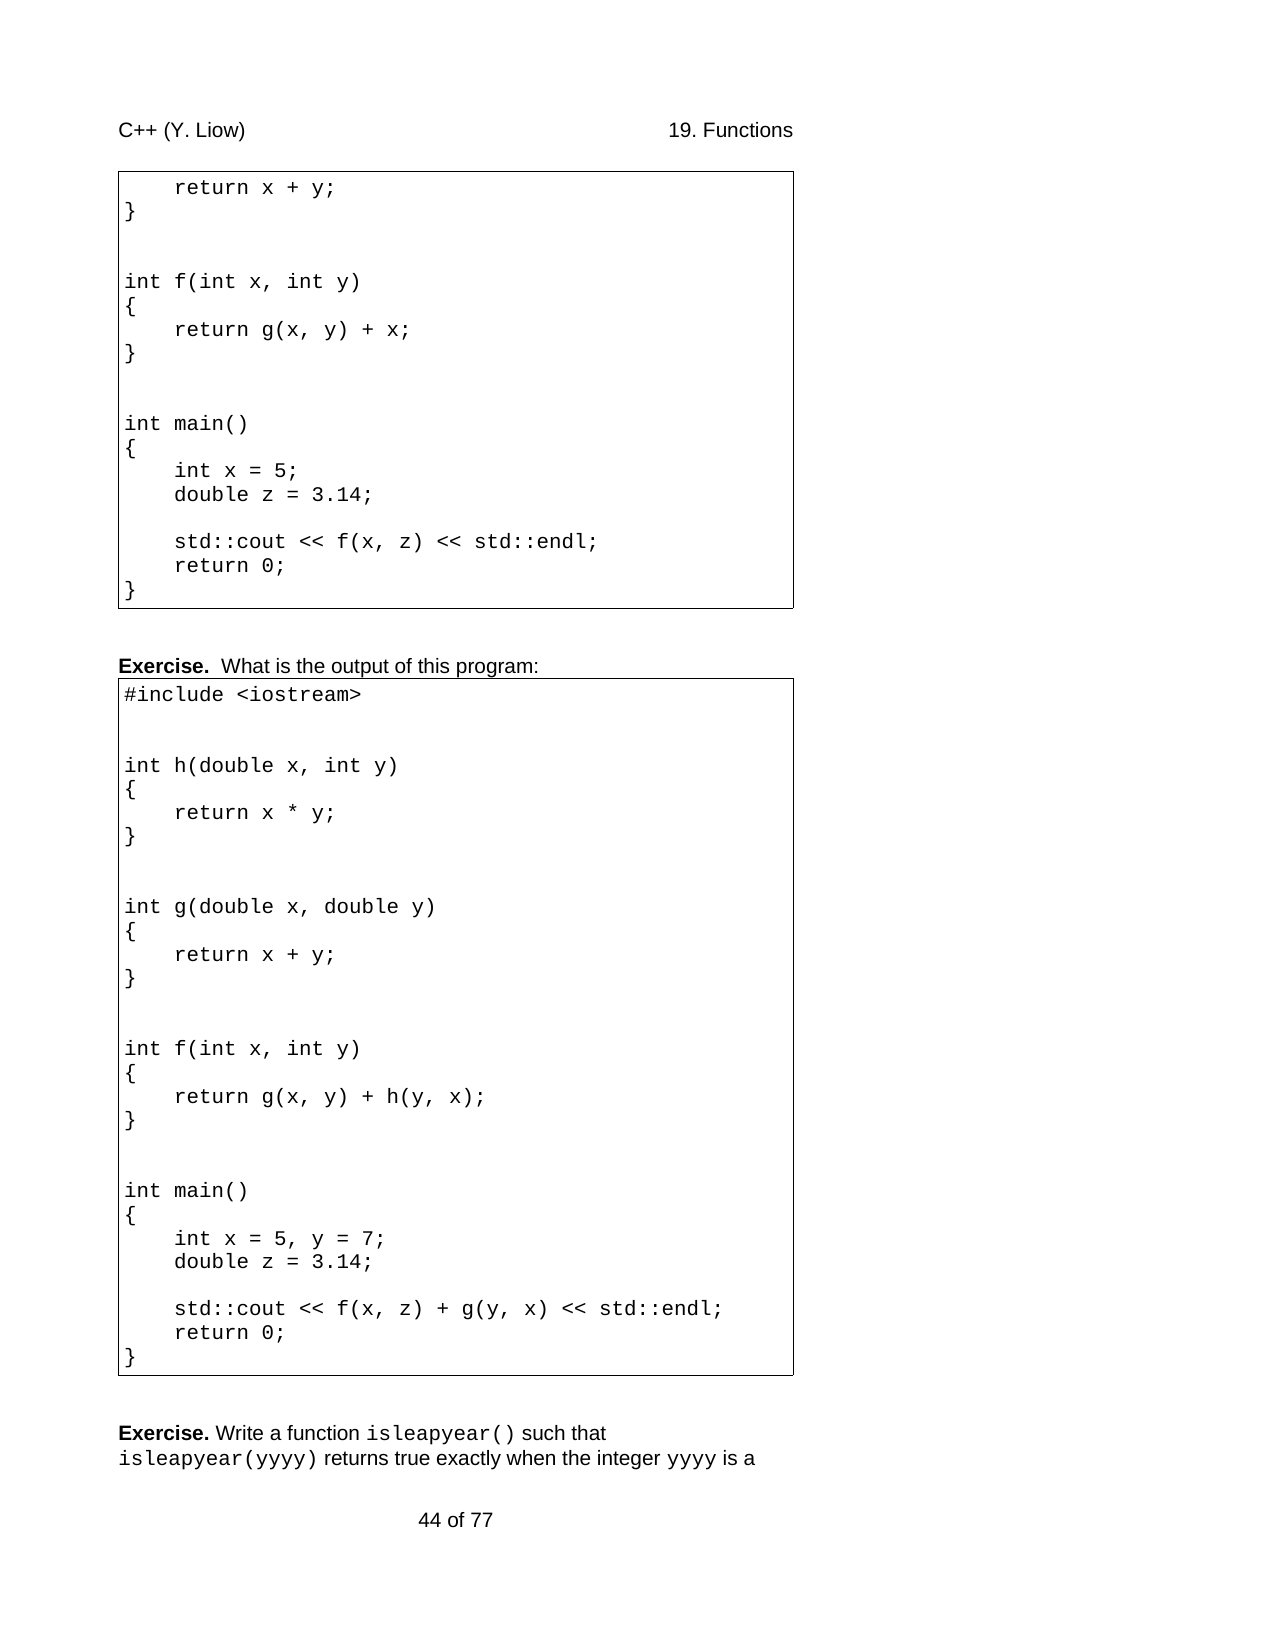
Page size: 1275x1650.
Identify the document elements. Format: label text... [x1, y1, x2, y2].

text Exercise. Write a function isleapyear() such that isleapyear(yyyy) returns true exactly when the integer yyyy is a [118, 1422, 793, 1472]
text Exercise. What is the output of this program: [118, 654, 793, 678]
table_header #include <iostream> int h(double x, int y) { return x * y; } int g(double x, double y) { return x + y; } int f(int x, int y) { return g(x, y) + h(y, x); } int main() { int x = 5, y = 7; double z = 3.14; std::cout << f(x, z) + g(y, x) << std::endl; return 0; } [119, 679, 793, 1375]
table_header return x + y; } int f(int x, int y) { return g(x, y) + x; } int main() { int x = 5; double z = 3.14; std::cout << f(x, z) << std::endl; return 0; } [119, 172, 793, 608]
